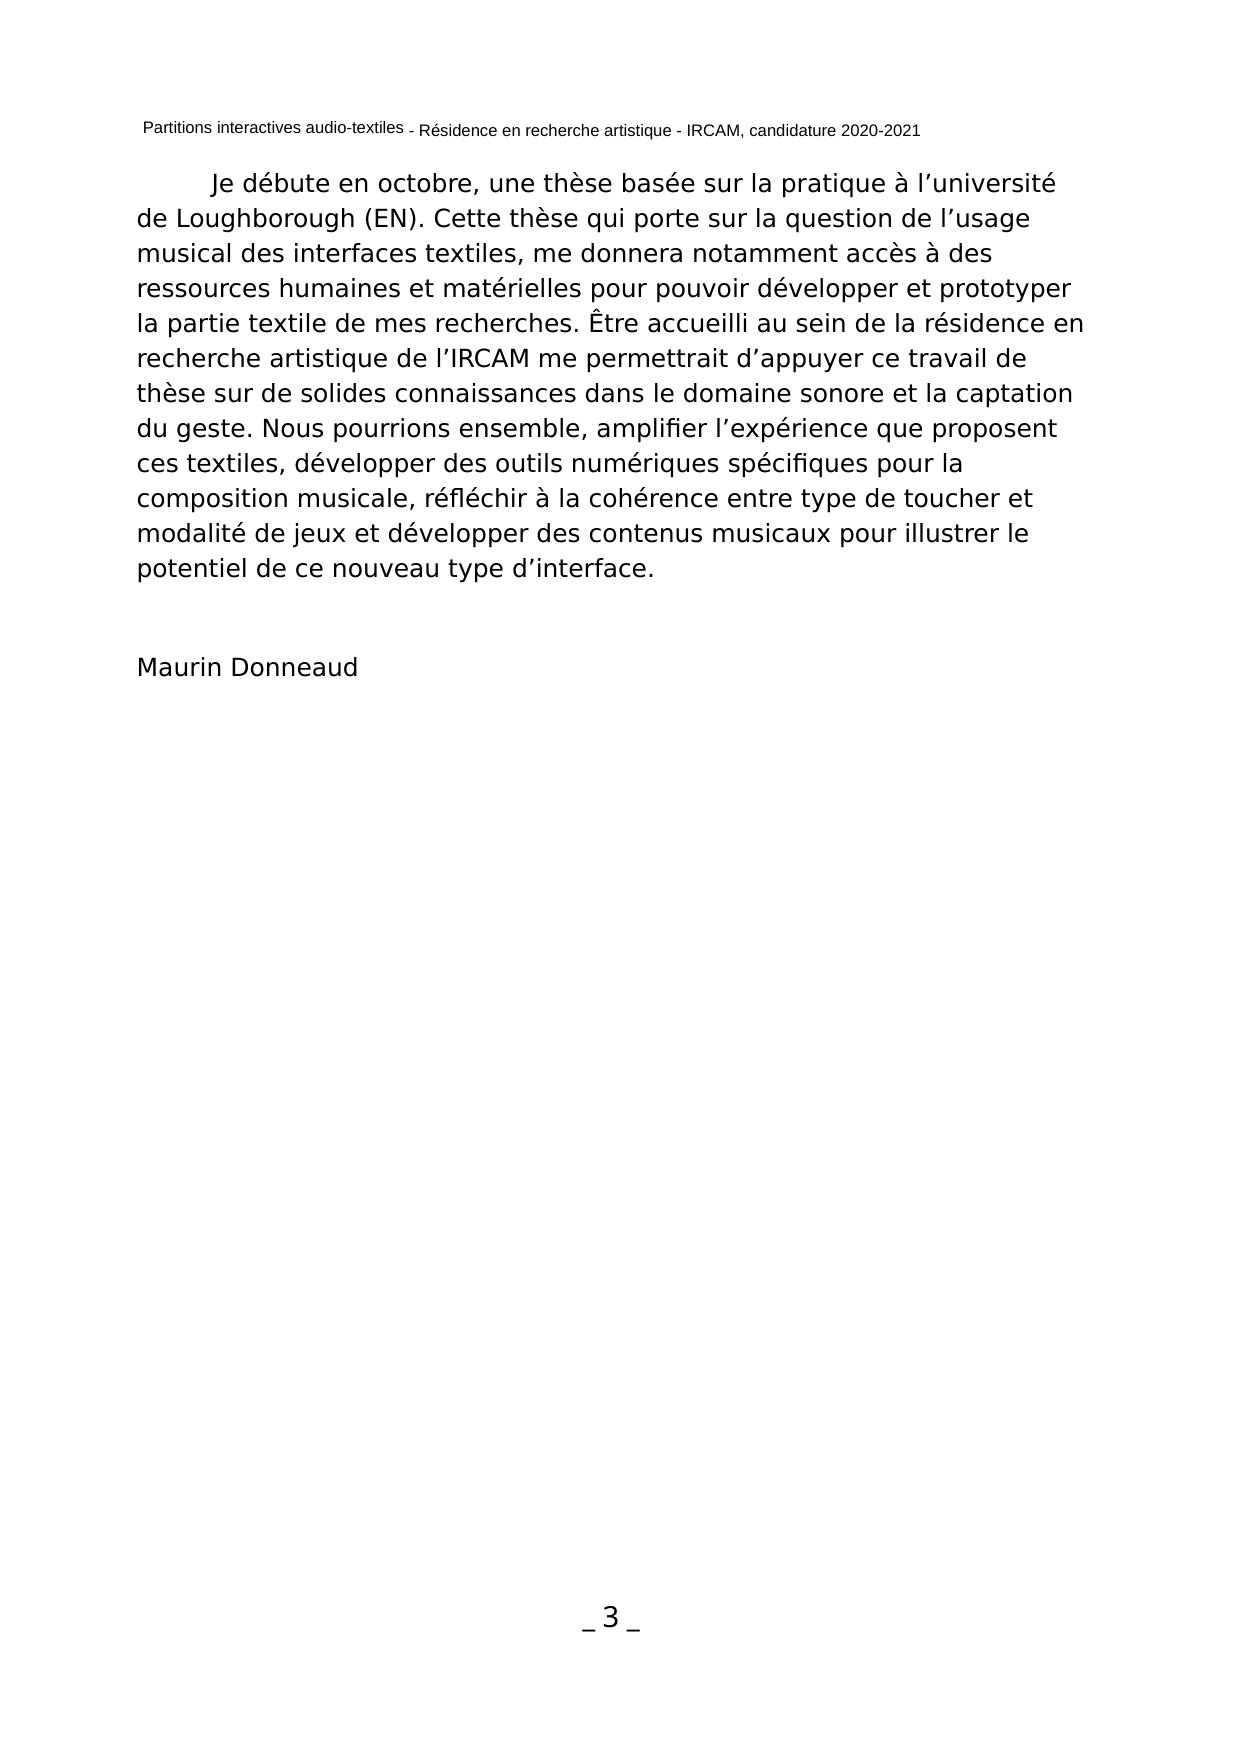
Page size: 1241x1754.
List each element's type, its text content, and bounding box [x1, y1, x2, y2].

text Je débute en octobre, une thèse basée sur la pratique à l’université de Loughborough (EN). Cette thèse qui porte sur la question de l’usage musical des interfaces textiles, me donnera notamment accès à des ressources humaines et matérielles pour pouvoir développer et prototyper la partie textile de mes recherches. Être accueilli au sein de la résidence en recherche artistique de l’IRCAM me permettrait d’appuyer ce travail de thèse sur de solides connaissances dans le domaine sonore et la captation du geste. Nous pourrions ensemble, amplifier l’expérience que proposent ces textiles, développer des outils numériques spécifiques pour la composition musicale, réfléchir à la cohérence entre type de toucher et modalité de jeux et développer des contenus musicaux pour illustrer le potentiel de ce nouveau type d’interface. [136, 169, 1085, 583]
text Maurin Donneaud [136, 653, 1085, 682]
